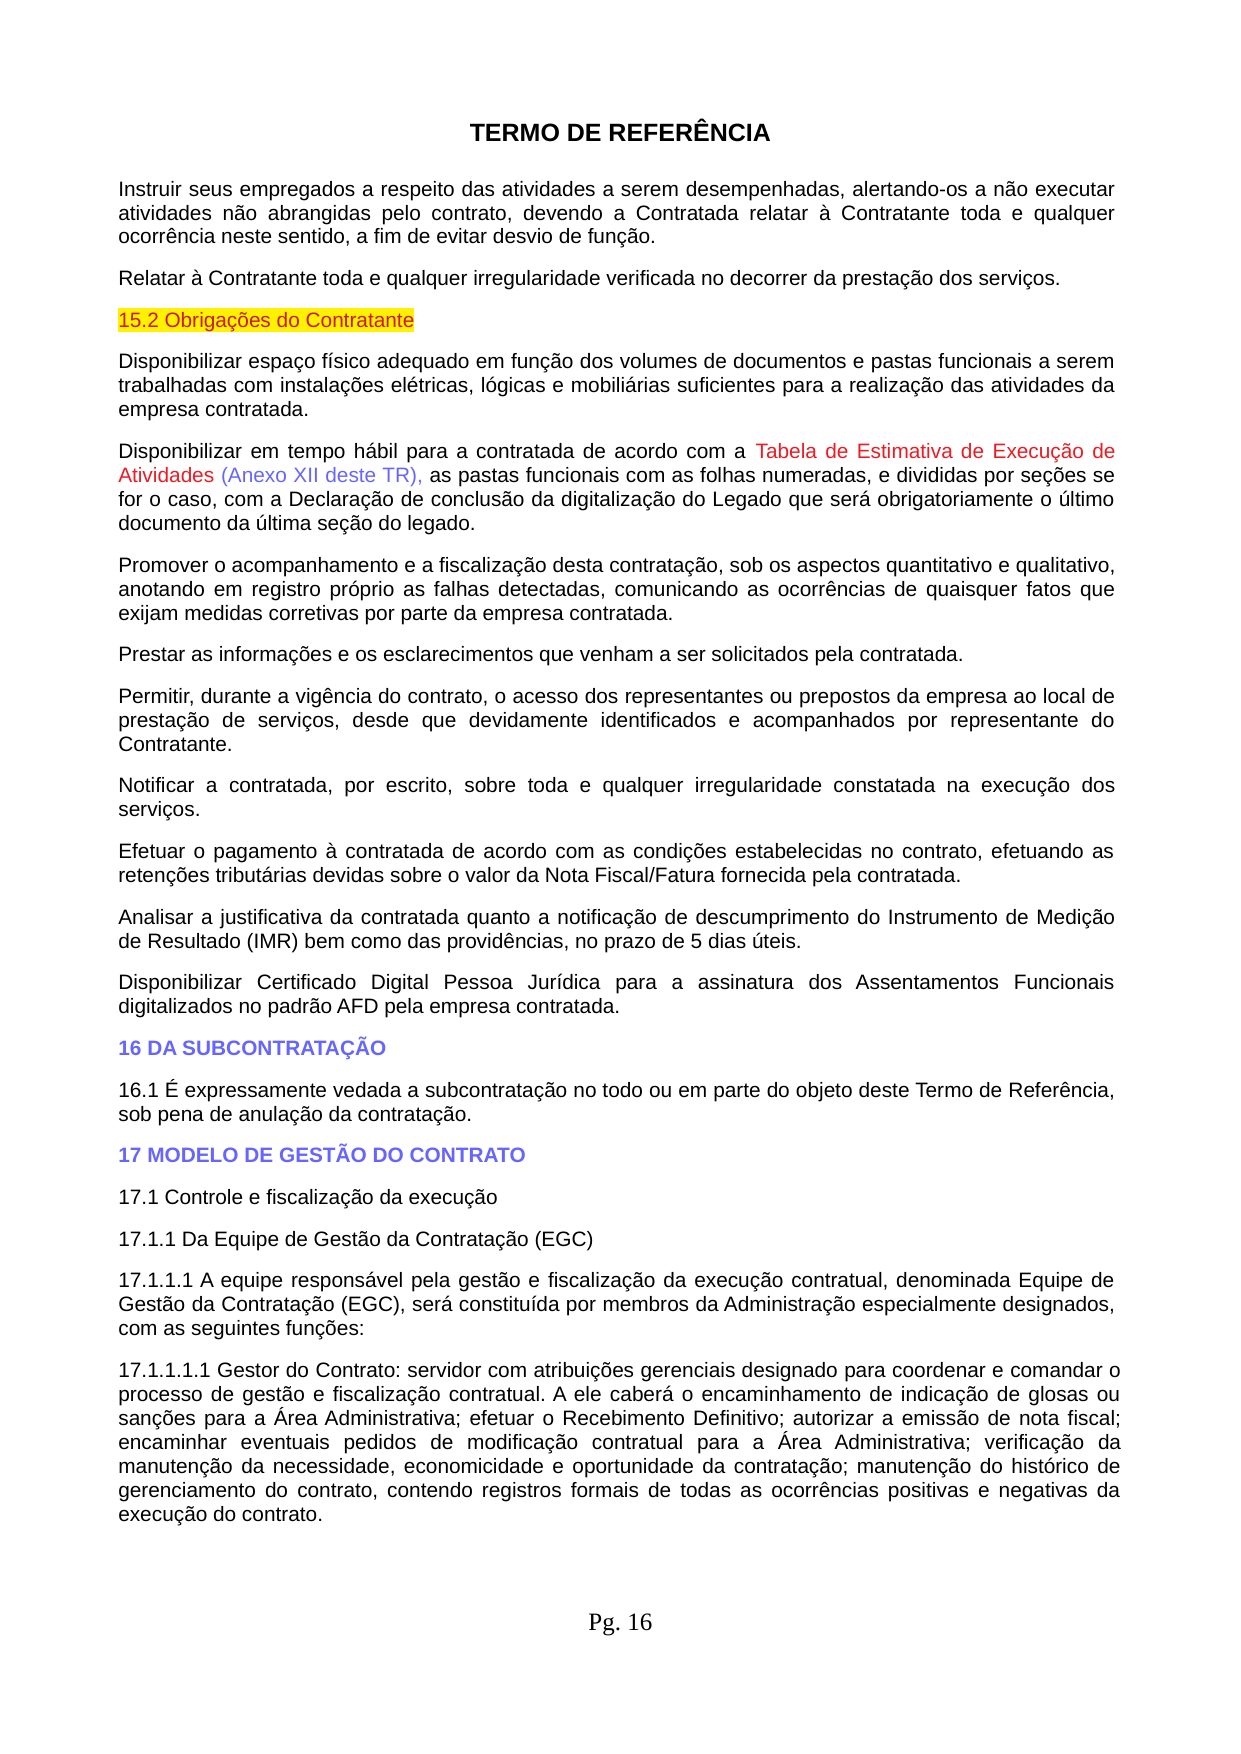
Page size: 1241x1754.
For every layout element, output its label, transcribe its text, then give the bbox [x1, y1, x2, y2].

text Disponibilizar espaço físico adequado em função dos volumes de documentos e pastas funcionais a serem trabalhadas com instalações elétricas, lógicas e mobiliárias suficientes para a realização das atividades da empresa contratada. [118, 349, 1116, 421]
text Relatar à Contratante toda e qualquer irregularidade verificada no decorrer da prestação dos serviços. [118, 266, 1116, 290]
text Permitir, durante a vigência do contrato, o acesso dos representantes ou prepostos da empresa ao local de prestação de serviços, desde que devidamente identificados e acompanhados por representante do Contratante. [118, 684, 1116, 756]
text 17.1.1.1 A equipe responsável pela gestão e fiscalização da execução contratual, denominada Equipe de Gestão da Contratação (EGC), será constituída por membros da Administração especialmente designados, com as seguintes funções: [118, 1268, 1116, 1340]
text Instruir seus empregados a respeito das atividades a serem desempenhadas, alertando-os a não executar atividades não abrangidas pelo contrato, devendo a Contratada relatar à Contratante toda e qualquer ocorrência neste sentido, a fim de evitar desvio de função. [118, 176, 1116, 248]
text Disponibilizar Certificado Digital Pessoa Jurídica para a assinatura dos Assentamentos Funcionais digitalizados no padrão AFD pela empresa contratada. [118, 970, 1116, 1018]
text Notificar a contratada, por escrito, sobre toda e qualquer irregularidade constatada na execução dos serviços. [118, 773, 1116, 821]
text 17 MODELO DE GESTÃO DO CONTRATO [118, 1143, 1116, 1167]
text 17.1 Controle e fiscalização da execução [118, 1185, 1116, 1209]
text 16.1 É expressamente vedada a subcontratação no todo ou em parte do objeto deste Termo de Referência, sob pena de anulação da contratação. [118, 1077, 1116, 1125]
text 16 DA SUBCONTRATAÇÃO [118, 1036, 1116, 1060]
text Prestar as informações e os esclarecimentos que venham a ser solicitados pela contratada. [118, 642, 1116, 666]
text Promover o acompanhamento e a fiscalização desta contratação, sob os aspectos quantitativo e qualitativo, anotando em registro próprio as falhas detectadas, comunicando as ocorrências de quaisquer fatos que exijam medidas corretivas por parte da empresa contratada. [118, 552, 1116, 624]
text 17.1.1 Da Equipe de Gestão da Contratação (EGC) [118, 1226, 1116, 1250]
text Disponibilizar em tempo hábil para a contratada de acordo com a Tabela de Estimativa de Execução de Atividades (Anexo XII deste TR), as pastas funcionais com as folhas numeradas, e divididas por seções se for o caso, com a Declaração de conclusão da digitalização do Legado que será obrigatoriamente o último documento da última seção do legado. [118, 439, 1116, 535]
text 17.1.1.1.1 Gestor do Contrato: servidor com atribuições gerenciais designado para coordenar e comandar o processo de gestão e fiscalização contratual. A ele caberá o encaminhamento de indicação de glosas ou sanções para a Área Administrativa; efetuar o Recebimento Definitivo; autorizar a emissão de nota fiscal; encaminhar eventuais pedidos de modificação contratual para a Área Administrativa; verificação da manutenção da necessidade, economicidade e oportunidade da contratação; manutenção do histórico de gerenciamento do contrato, contendo registros formais de todas as ocorrências positivas e negativas da execução do contrato. [118, 1358, 1122, 1525]
text Analisar a justificativa da contratada quanto a notificação de descumprimento do Instrumento de Medição de Resultado (IMR) bem como das providências, no prazo de 5 dias úteis. [118, 904, 1116, 952]
text Efetuar o pagamento à contratada de acordo com as condições estabelecidas no contrato, efetuando as retenções tributárias devidas sobre o valor da Nota Fiscal/Fatura fornecida pela contratada. [118, 839, 1116, 887]
text 15.2 Obrigações do Contratante [118, 308, 1116, 332]
